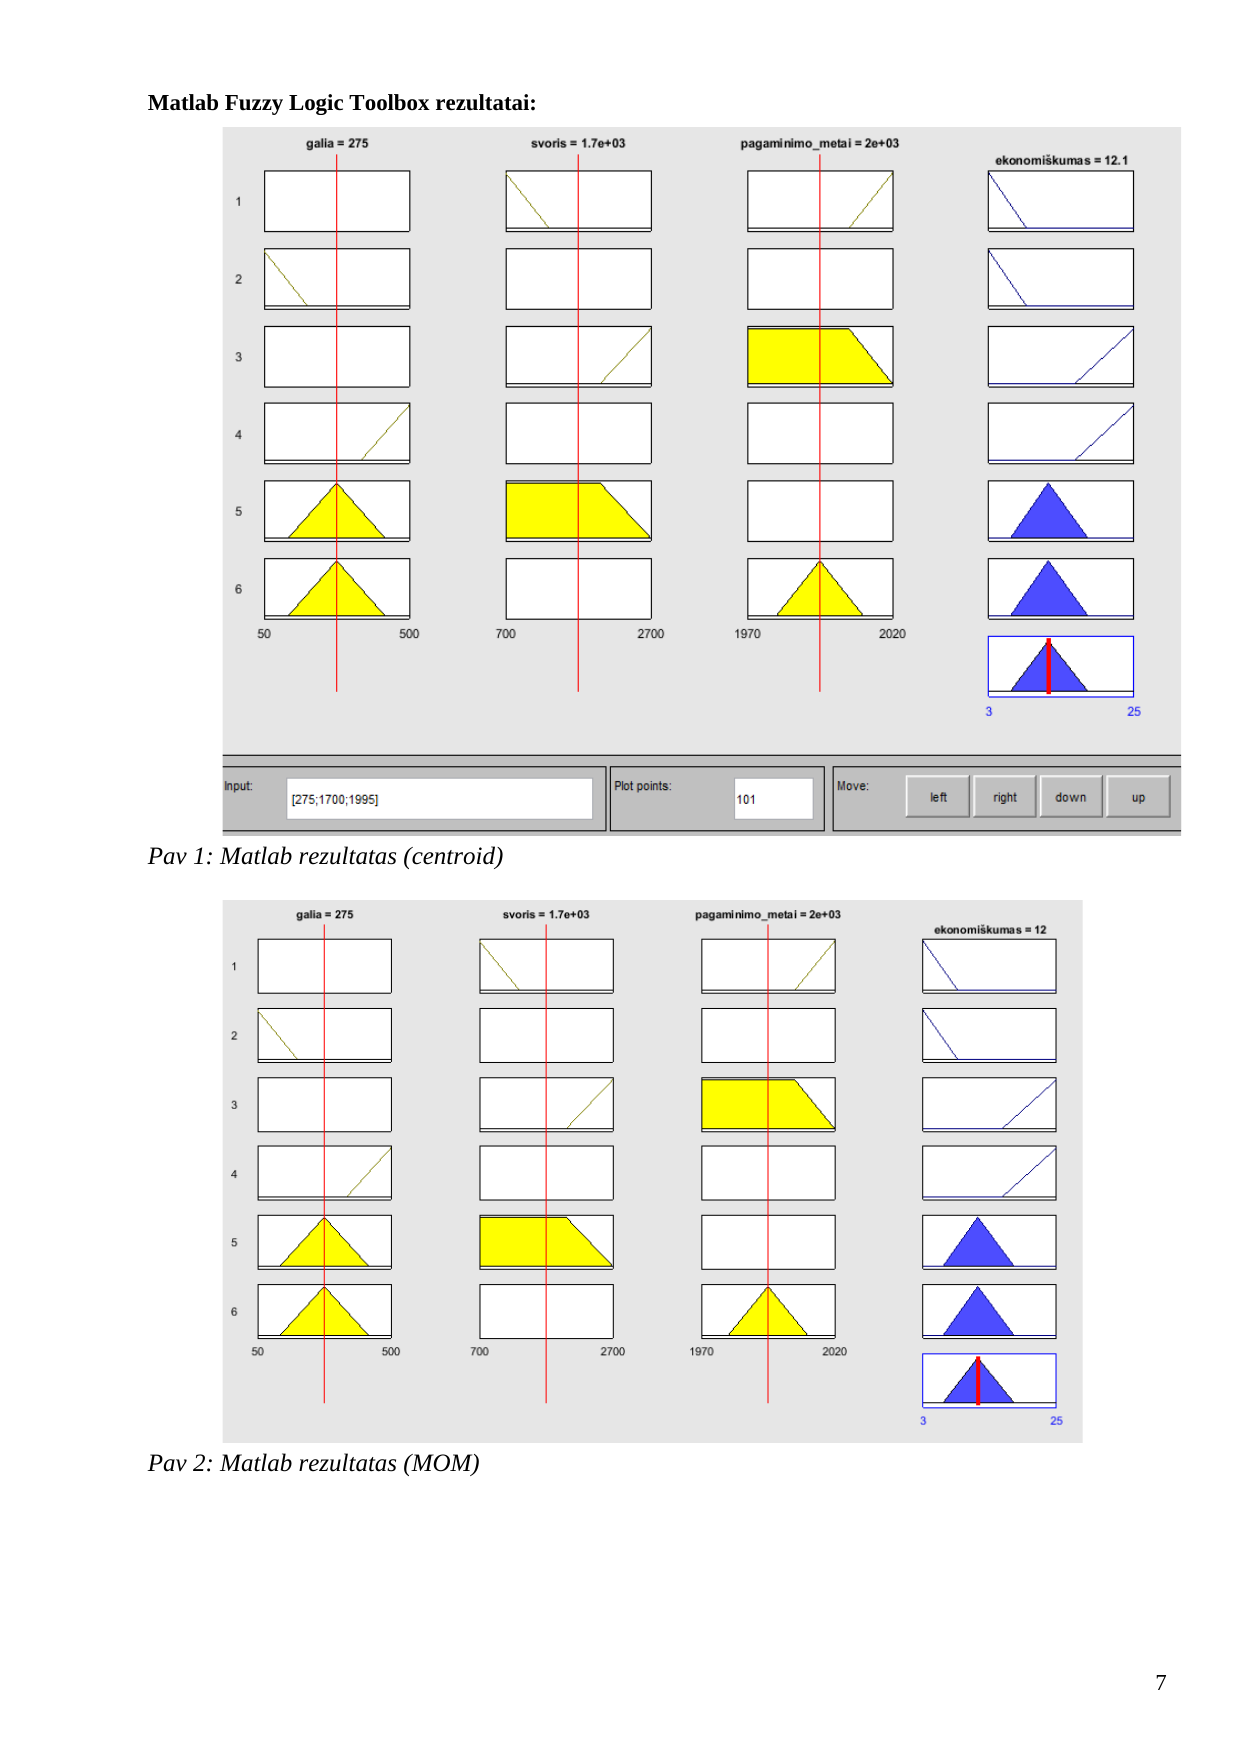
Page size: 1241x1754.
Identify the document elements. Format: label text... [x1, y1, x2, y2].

text Pav 2: Matlab rezultatas (MOM) [148, 901, 1083, 1477]
text Pav 1: Matlab rezultatas (centroid) [148, 127, 1181, 870]
picture [222, 127, 1182, 836]
picture [222, 900, 1083, 1443]
text Matlab Fuzzy Logic Toolbox rezultatai: [148, 89, 1181, 115]
